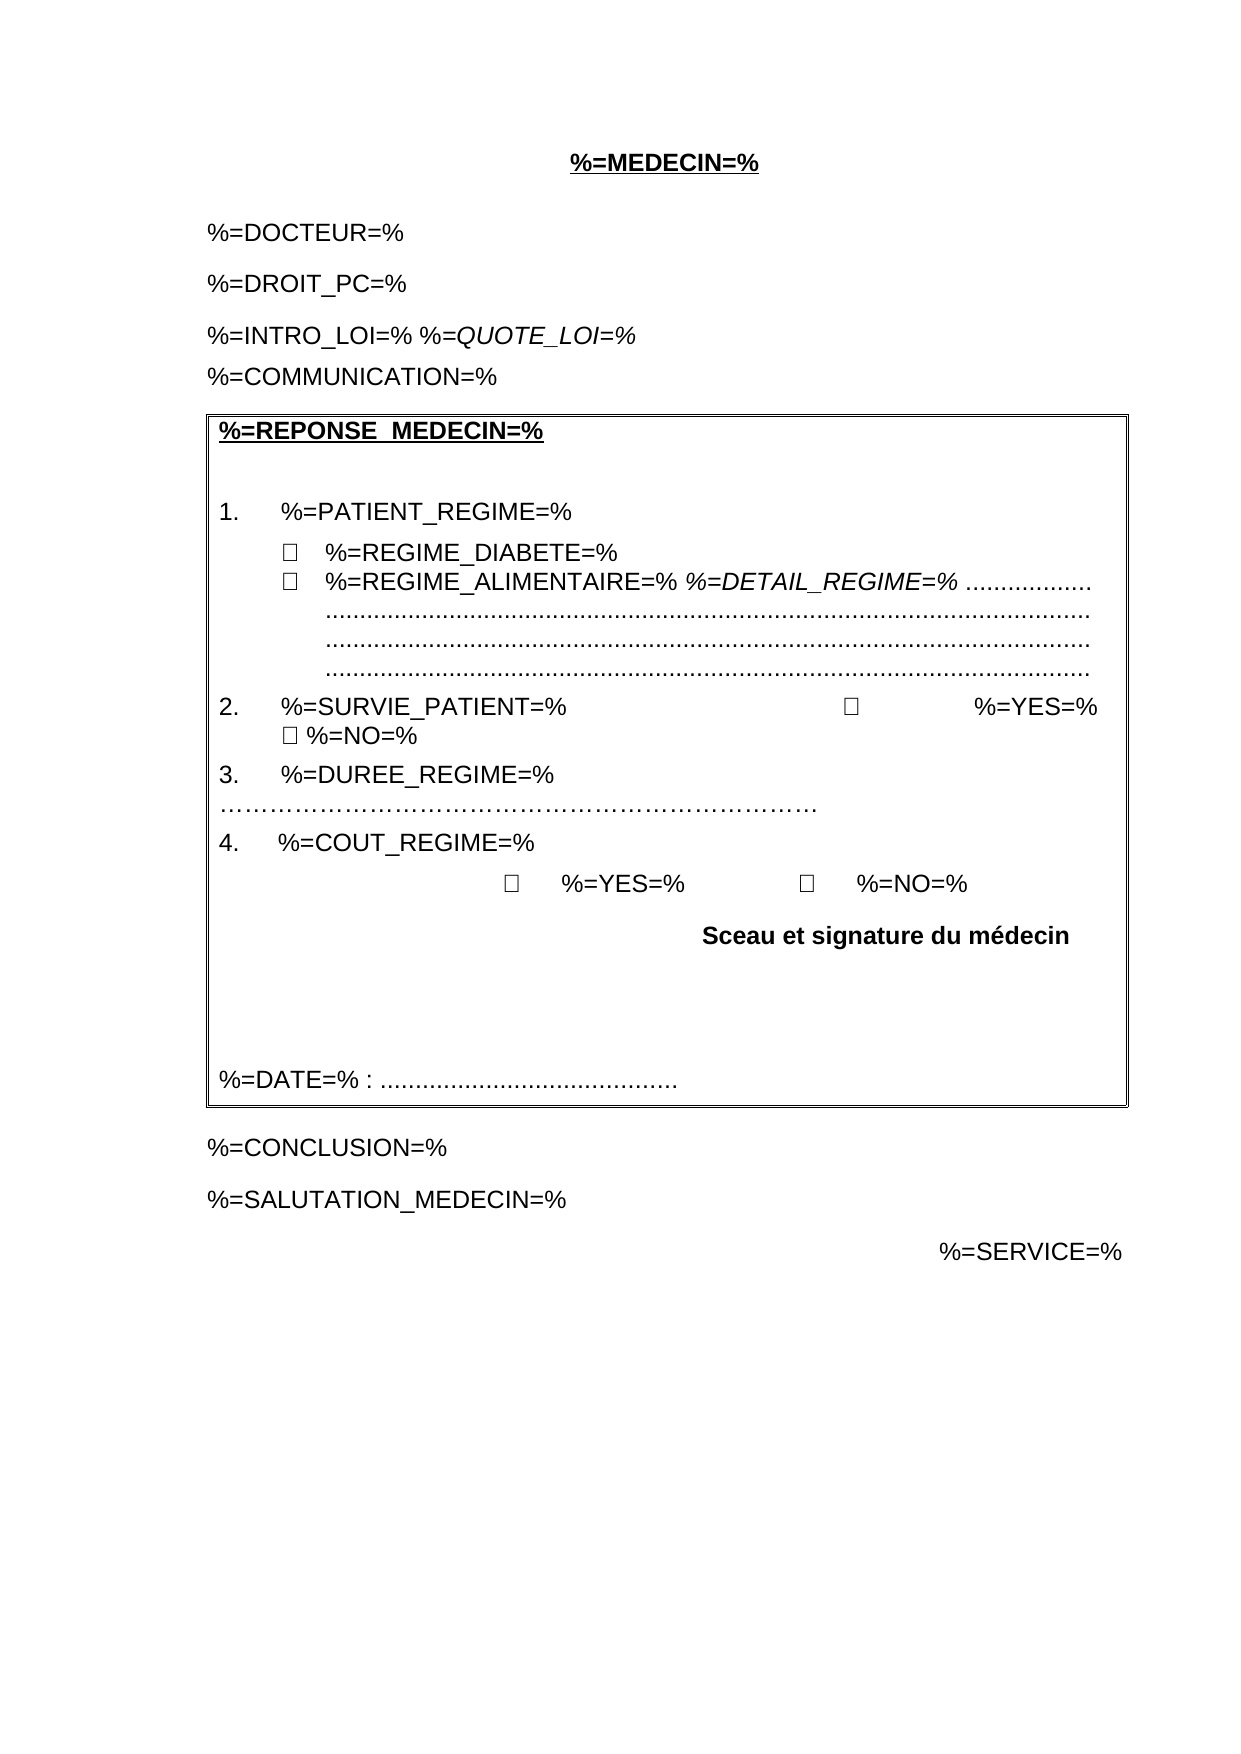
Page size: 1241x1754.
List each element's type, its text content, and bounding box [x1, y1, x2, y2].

text %=DOCTEUR=% [207, 218, 1122, 246]
text %=CONCLUSION=% [207, 1133, 1122, 1162]
text %=COMMUNICATION=% [207, 362, 1122, 391]
text %=SERVICE=% [207, 1237, 1122, 1266]
table_header %=REPONSE_MEDECIN=% 1. %=PATIENT_REGIME=%  %=REGIME_DIABETE=%  %=REGIME_ALIMENTAIRE=% %=DETAIL_REGIME=% 2. %=SURVIE_PATIENT=%  %=YES=%  %=NO=% 3. %=DUREE_REGIME=% ……………………………………………………………… 4. %=COUT_REGIME=%  %=YES=%  %=NO=% Sceau et signature du médecin %=DATE=% : [209, 417, 1126, 1105]
text %=INTRO_LOI=% %=QUOTE_LOI=% [207, 321, 1122, 350]
subtitle %=MEDECIN=% [207, 148, 1122, 176]
text %=SALUTATION_MEDECIN=% [207, 1185, 1122, 1214]
text %=DROIT_PC=% [207, 269, 1122, 298]
